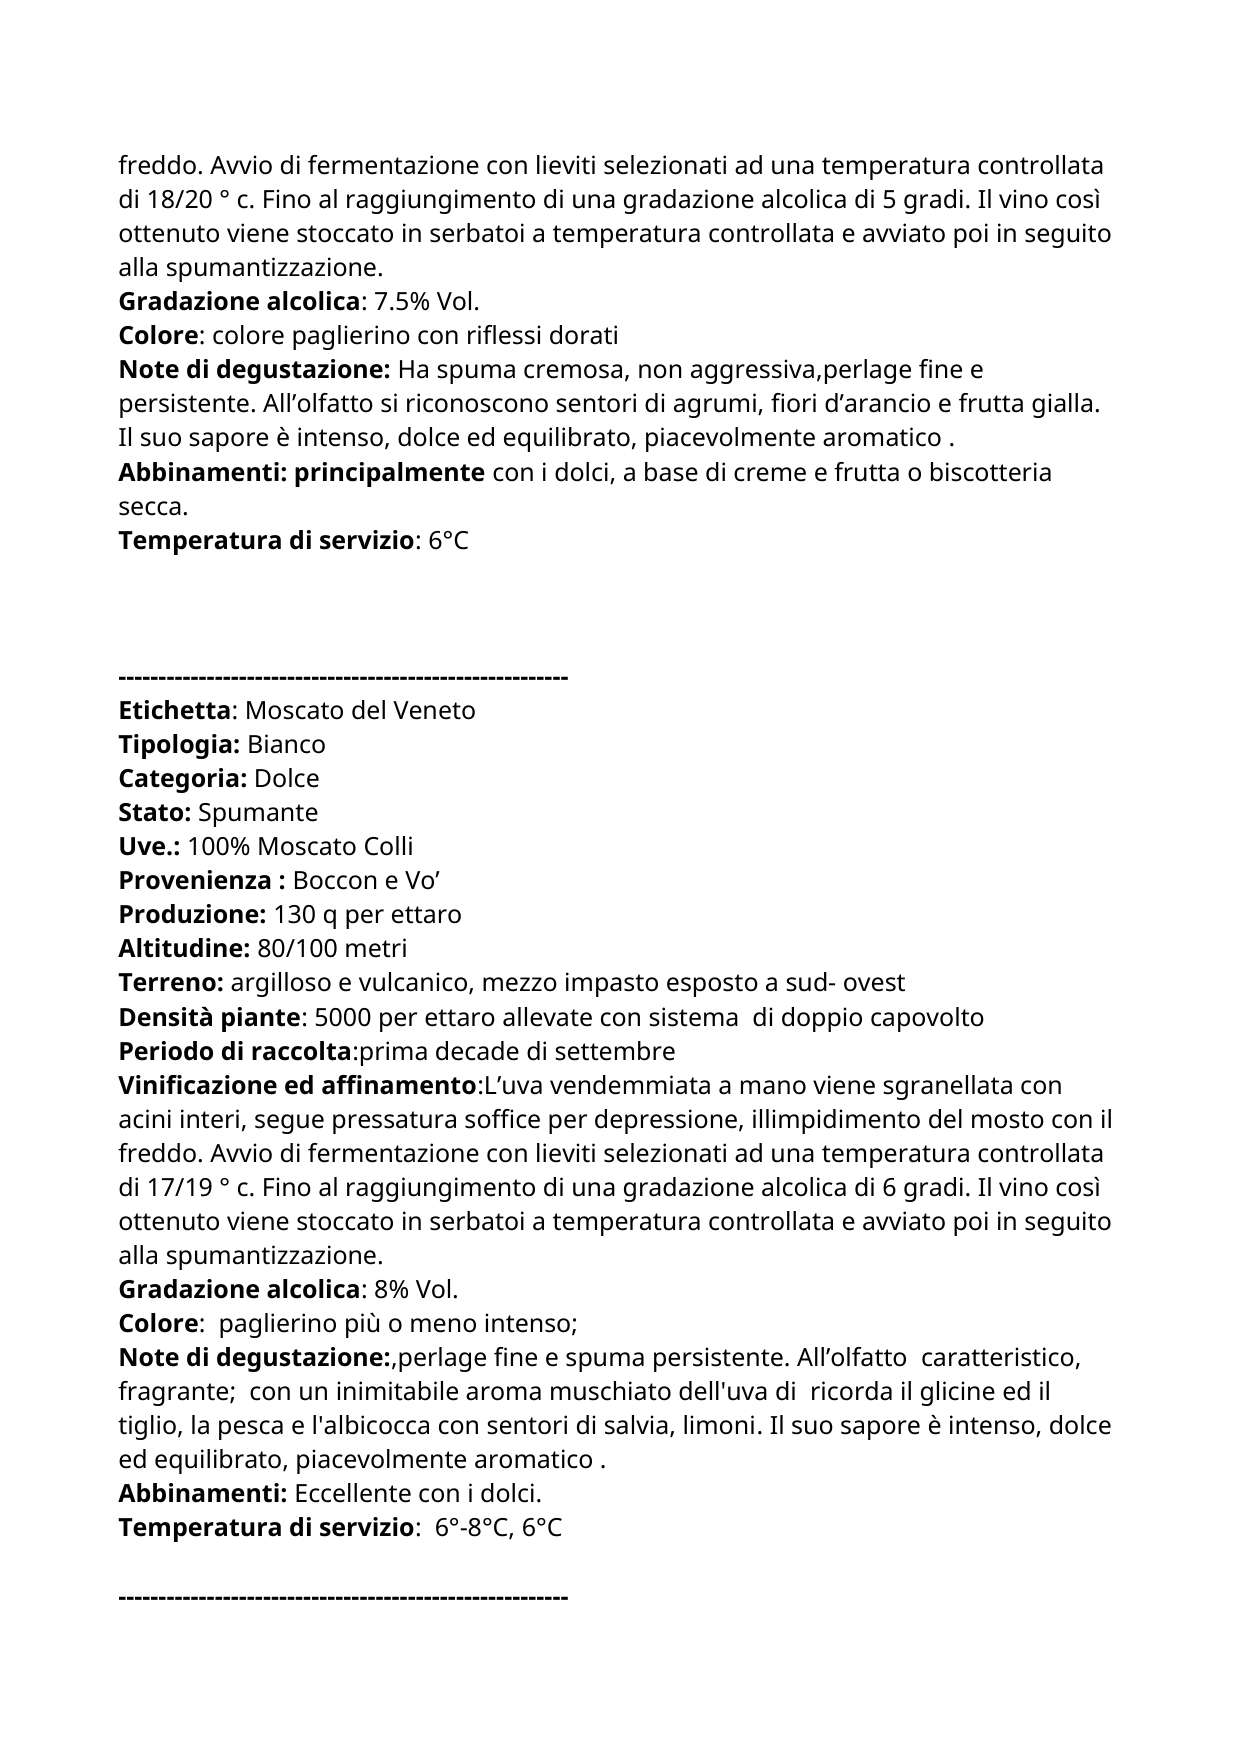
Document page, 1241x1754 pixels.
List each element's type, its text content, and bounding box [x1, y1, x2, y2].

text Terreno: argilloso e vulcanico, mezzo impasto esposto a sud- ovest [118, 965, 1122, 999]
text Colore: colore paglierino con riflessi dorati [118, 318, 1122, 352]
text Temperatura di servizio: 6°C [118, 522, 1122, 556]
text Categoria: Dolce [118, 761, 1122, 795]
text Densità piante: 5000 per ettaro allevate con sistema di doppio capovolto [118, 999, 1122, 1033]
text Colore: paglierino più o meno intenso; [118, 1306, 1122, 1340]
text freddo. Avvio di fermentazione con lieviti selezionati ad una temperatura controllata di 18/20 ° c. Fino al raggiungimento di una gradazione alcolica di 5 gradi. Il vino così ottenuto viene stoccato in serbatoi a temperatura controllata e avviato poi in seguito alla spumantizzazione. [118, 148, 1122, 284]
text -------------------------------------------------------- [118, 658, 1122, 693]
text Altitudine: 80/100 metri [118, 931, 1122, 965]
text Tipologia: Bianco [118, 727, 1122, 761]
text Periodo di raccolta:prima decade di settembre [118, 1033, 1122, 1067]
text Etichetta: Moscato del Veneto [118, 693, 1122, 727]
text Stato: Spumante [118, 795, 1122, 829]
text Abbinamenti: Eccellente con i dolci. [118, 1476, 1122, 1510]
text Provenienza : Boccon e Vo’ [118, 863, 1122, 897]
text Temperatura di servizio: 6°-8°C, 6°C -------------------------------------------------------- [118, 1510, 1122, 1612]
text Note di degustazione:,perlage fine e spuma persistente. All’olfatto caratteristico, fragrante; con un inimitabile aroma muschiato dell'uva di ricorda il glicine ed il tiglio, la pesca e l'albicocca con sentori di salvia, limoni. Il suo sapore è intenso, dolce ed equilibrato, piacevolmente aromatico . [118, 1340, 1122, 1476]
text Vinificazione ed affinamento:L’uva vendemmiata a mano viene sgranellata con acini interi, segue pressatura soffice per depressione, illimpidimento del mosto con il freddo. Avvio di fermentazione con lieviti selezionati ad una temperatura controllata di 17/19 ° c. Fino al raggiungimento di una gradazione alcolica di 6 gradi. Il vino così ottenuto viene stoccato in serbatoi a temperatura controllata e avviato poi in seguito alla spumantizzazione. [118, 1067, 1122, 1272]
text Produzione: 130 q per ettaro [118, 897, 1122, 931]
text Abbinamenti: principalmente con i dolci, a base di creme e frutta o biscotteria secca. [118, 454, 1122, 522]
text Gradazione alcolica: 7.5% Vol. [118, 284, 1122, 318]
text Note di degustazione: Ha spuma cremosa, non aggressiva,perlage fine e persistente. All’olfatto si riconoscono sentori di agrumi, fiori d’arancio e frutta gialla. Il suo sapore è intenso, dolce ed equilibrato, piacevolmente aromatico . [118, 352, 1122, 454]
text Uve.: 100% Moscato Colli [118, 829, 1122, 863]
text Gradazione alcolica: 8% Vol. [118, 1272, 1122, 1306]
